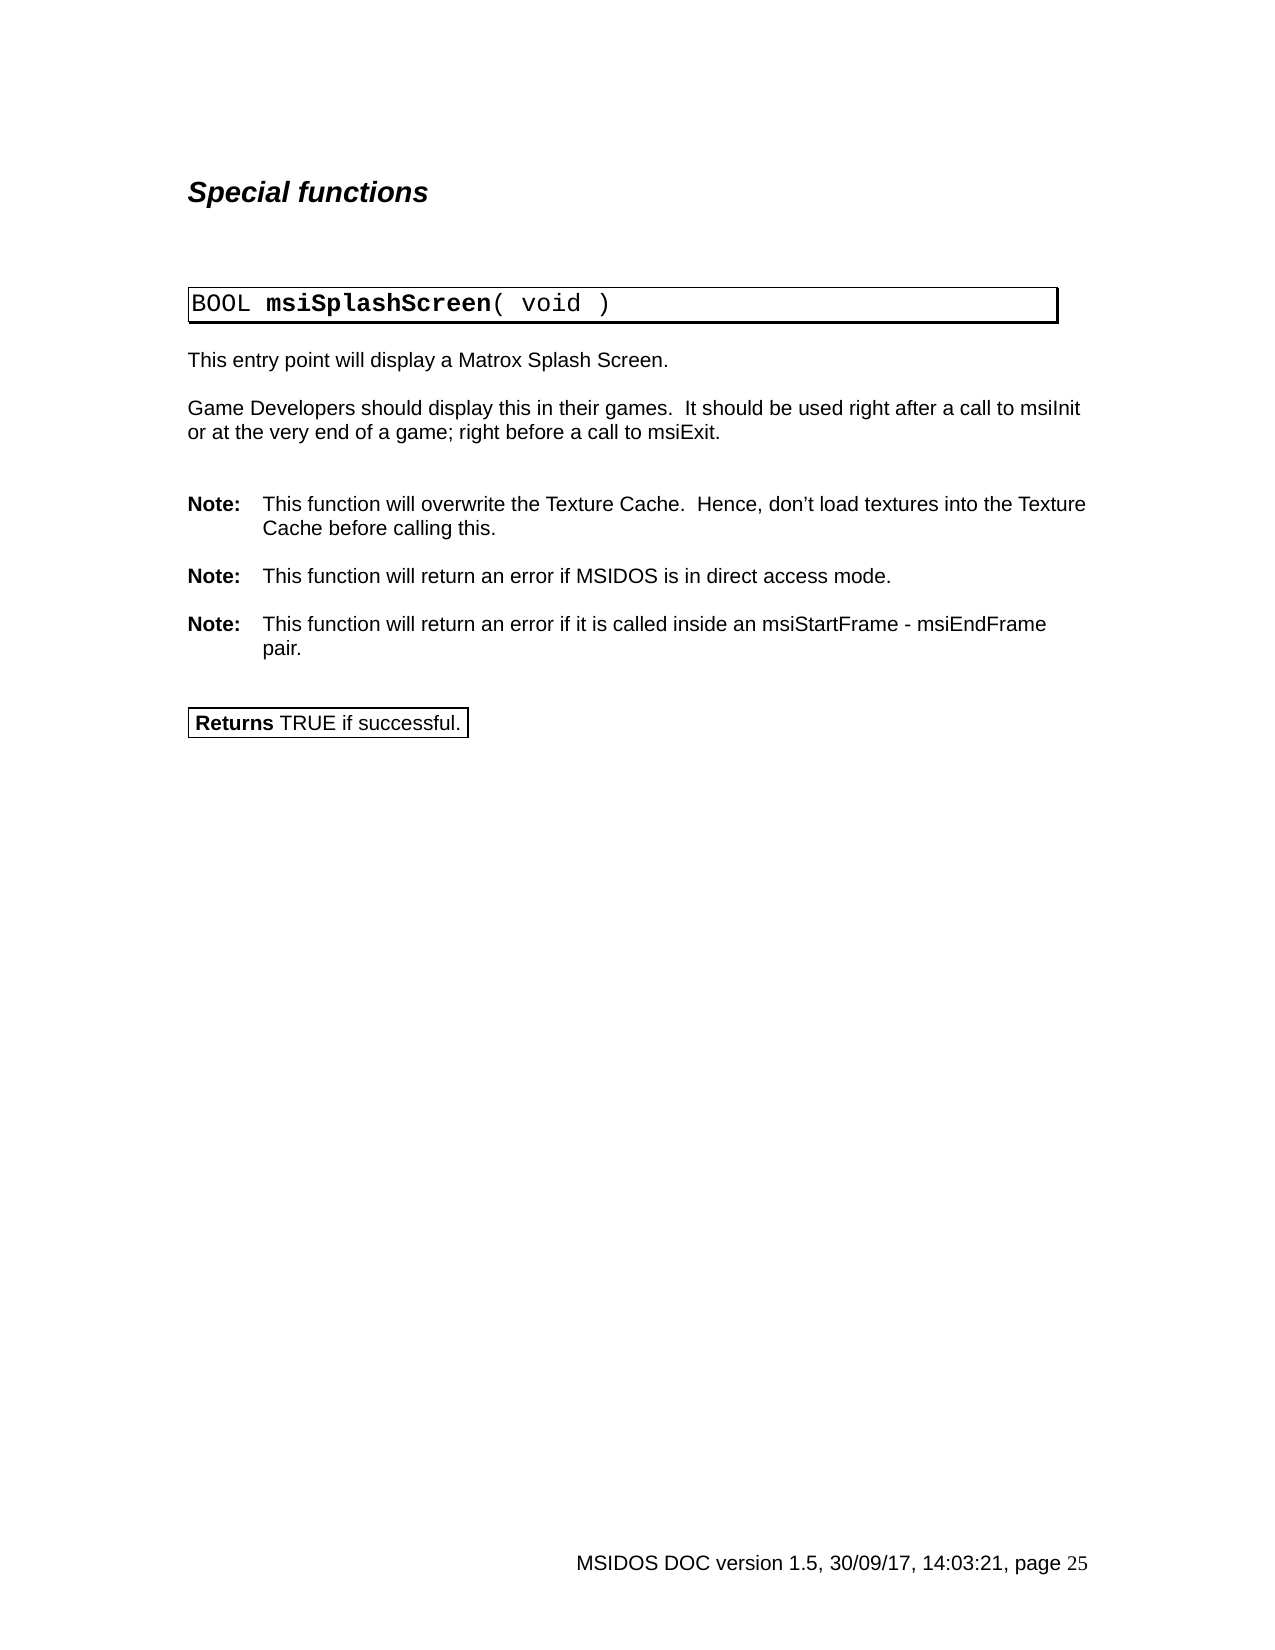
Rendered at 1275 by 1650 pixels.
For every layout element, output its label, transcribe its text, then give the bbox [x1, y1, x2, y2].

subtitle Special functions [187, 175, 1087, 208]
text Returns TRUE if successful. [189, 709, 467, 737]
text Note: This function will return an error if it is called inside an msiStartFrame - msiEndFrame pair. [187, 611, 1087, 659]
text BOOL msiSplashScreen( void ) [189, 288, 1056, 321]
text Note: This function will return an error if MSIDOS is in direct access mode. [187, 563, 1087, 587]
text This entry point will display a Matrox Splash Screen. [187, 348, 1087, 372]
text Note: This function will overwrite the Texture Cache. Hence, don’t load textures into the Texture Cache before calling this. [187, 492, 1087, 539]
text Game Developers should display this in their games. It should be used right after a call to msiInit or at the very end of a game; right before a call to msiExit. [187, 396, 1087, 444]
